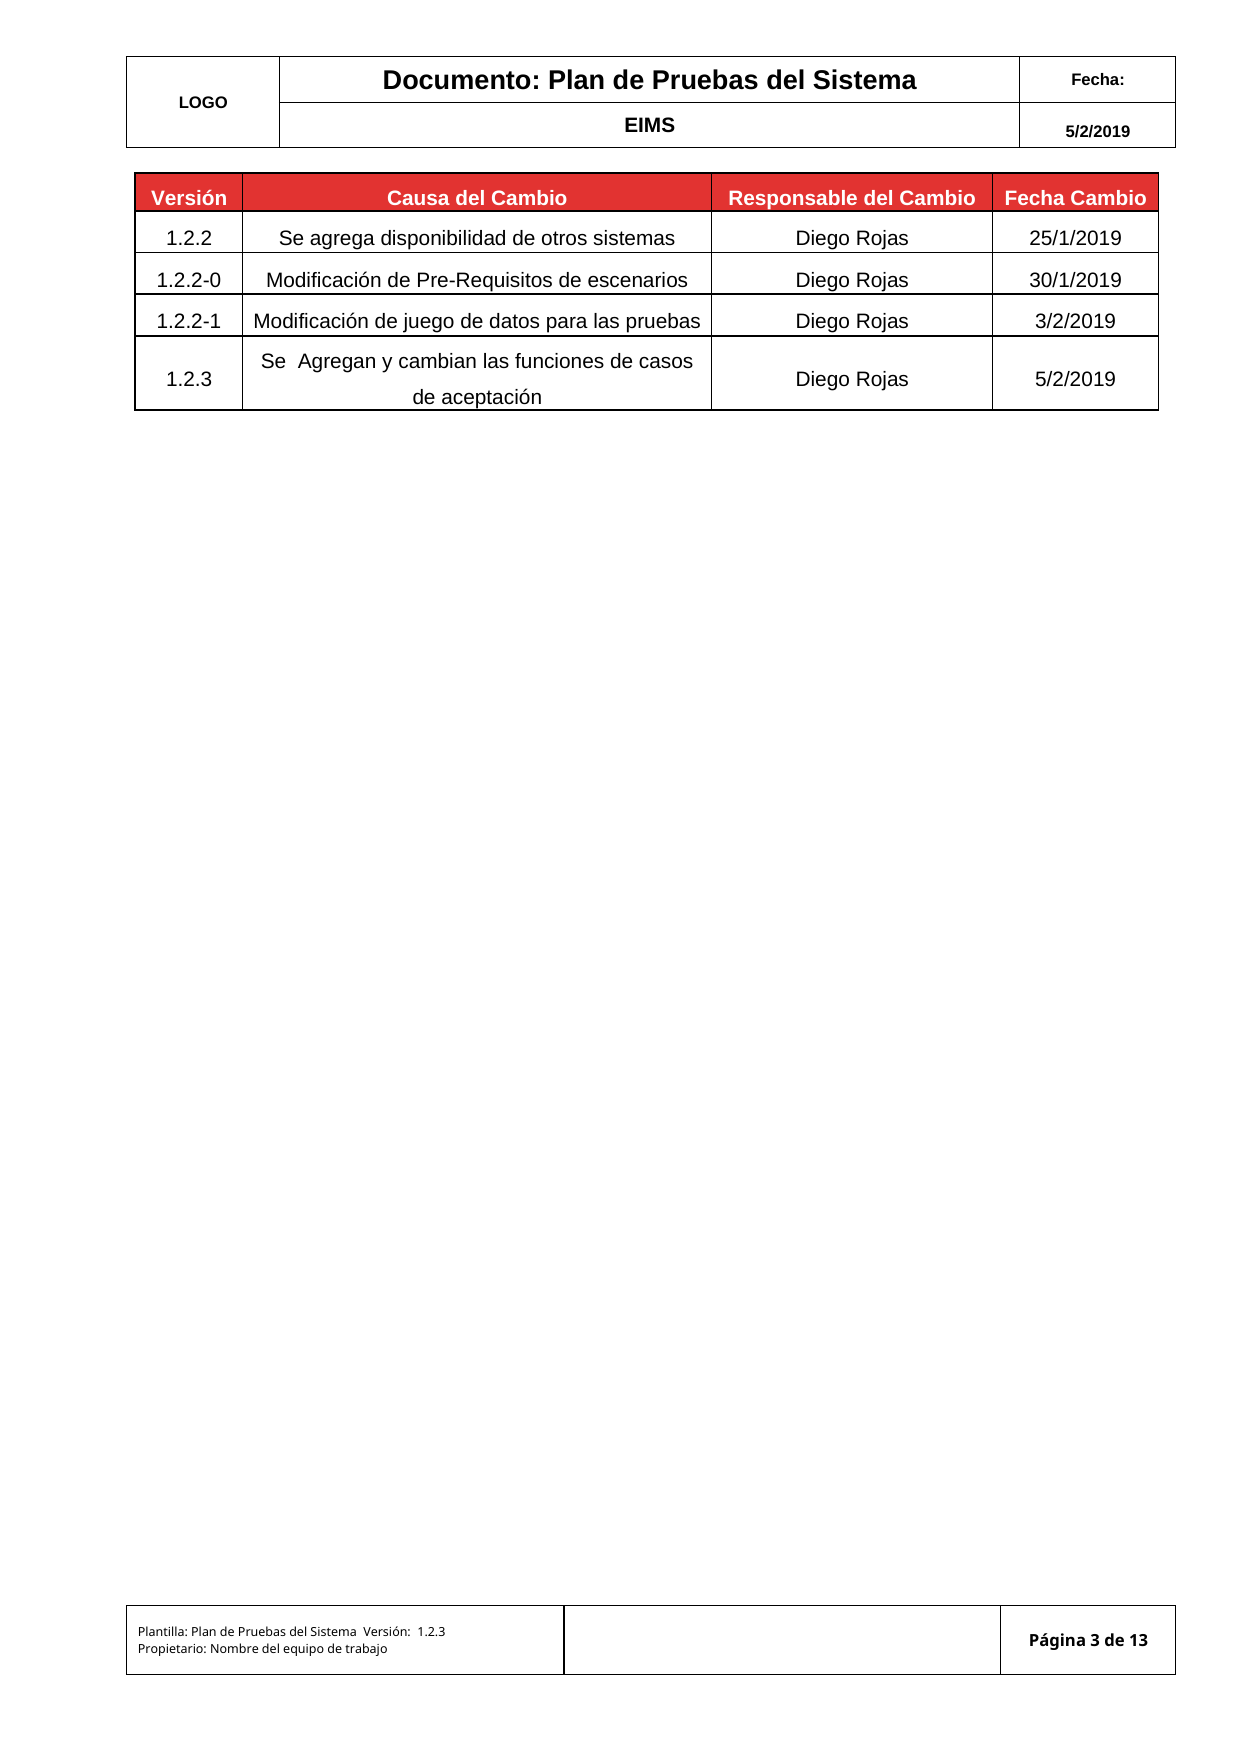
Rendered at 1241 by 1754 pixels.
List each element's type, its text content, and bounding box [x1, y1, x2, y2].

table_header Responsable del Cambio [712, 174, 992, 210]
table_cell Se agrega disponibilidad de otros sistemas [243, 212, 711, 252]
table_cell Modificación de juego de datos para las pruebas [243, 295, 711, 335]
table_cell 1.2.3 [136, 337, 242, 409]
table_cell Diego Rojas [712, 337, 992, 409]
table_header Fecha Cambio [993, 174, 1158, 210]
table_cell Diego Rojas [712, 295, 992, 335]
table_cell Diego Rojas [712, 212, 992, 252]
table_cell 1.2.2-0 [136, 253, 242, 293]
table_cell 3/2/2019 [993, 295, 1158, 335]
table_cell 5/2/2019 [993, 337, 1158, 409]
table_cell 30/1/2019 [993, 253, 1158, 293]
table_cell 1.2.2-1 [136, 295, 242, 335]
table_cell Modificación de Pre-Requisitos de escenarios [243, 253, 711, 293]
table_cell 1.2.2 [136, 212, 242, 252]
table_header Versión [136, 174, 242, 210]
table_cell 25/1/2019 [993, 212, 1158, 252]
table_cell Diego Rojas [712, 253, 992, 293]
table_header Causa del Cambio [243, 174, 711, 210]
table_cell Se Agregan y cambian las funciones de casos de aceptación [243, 337, 711, 409]
